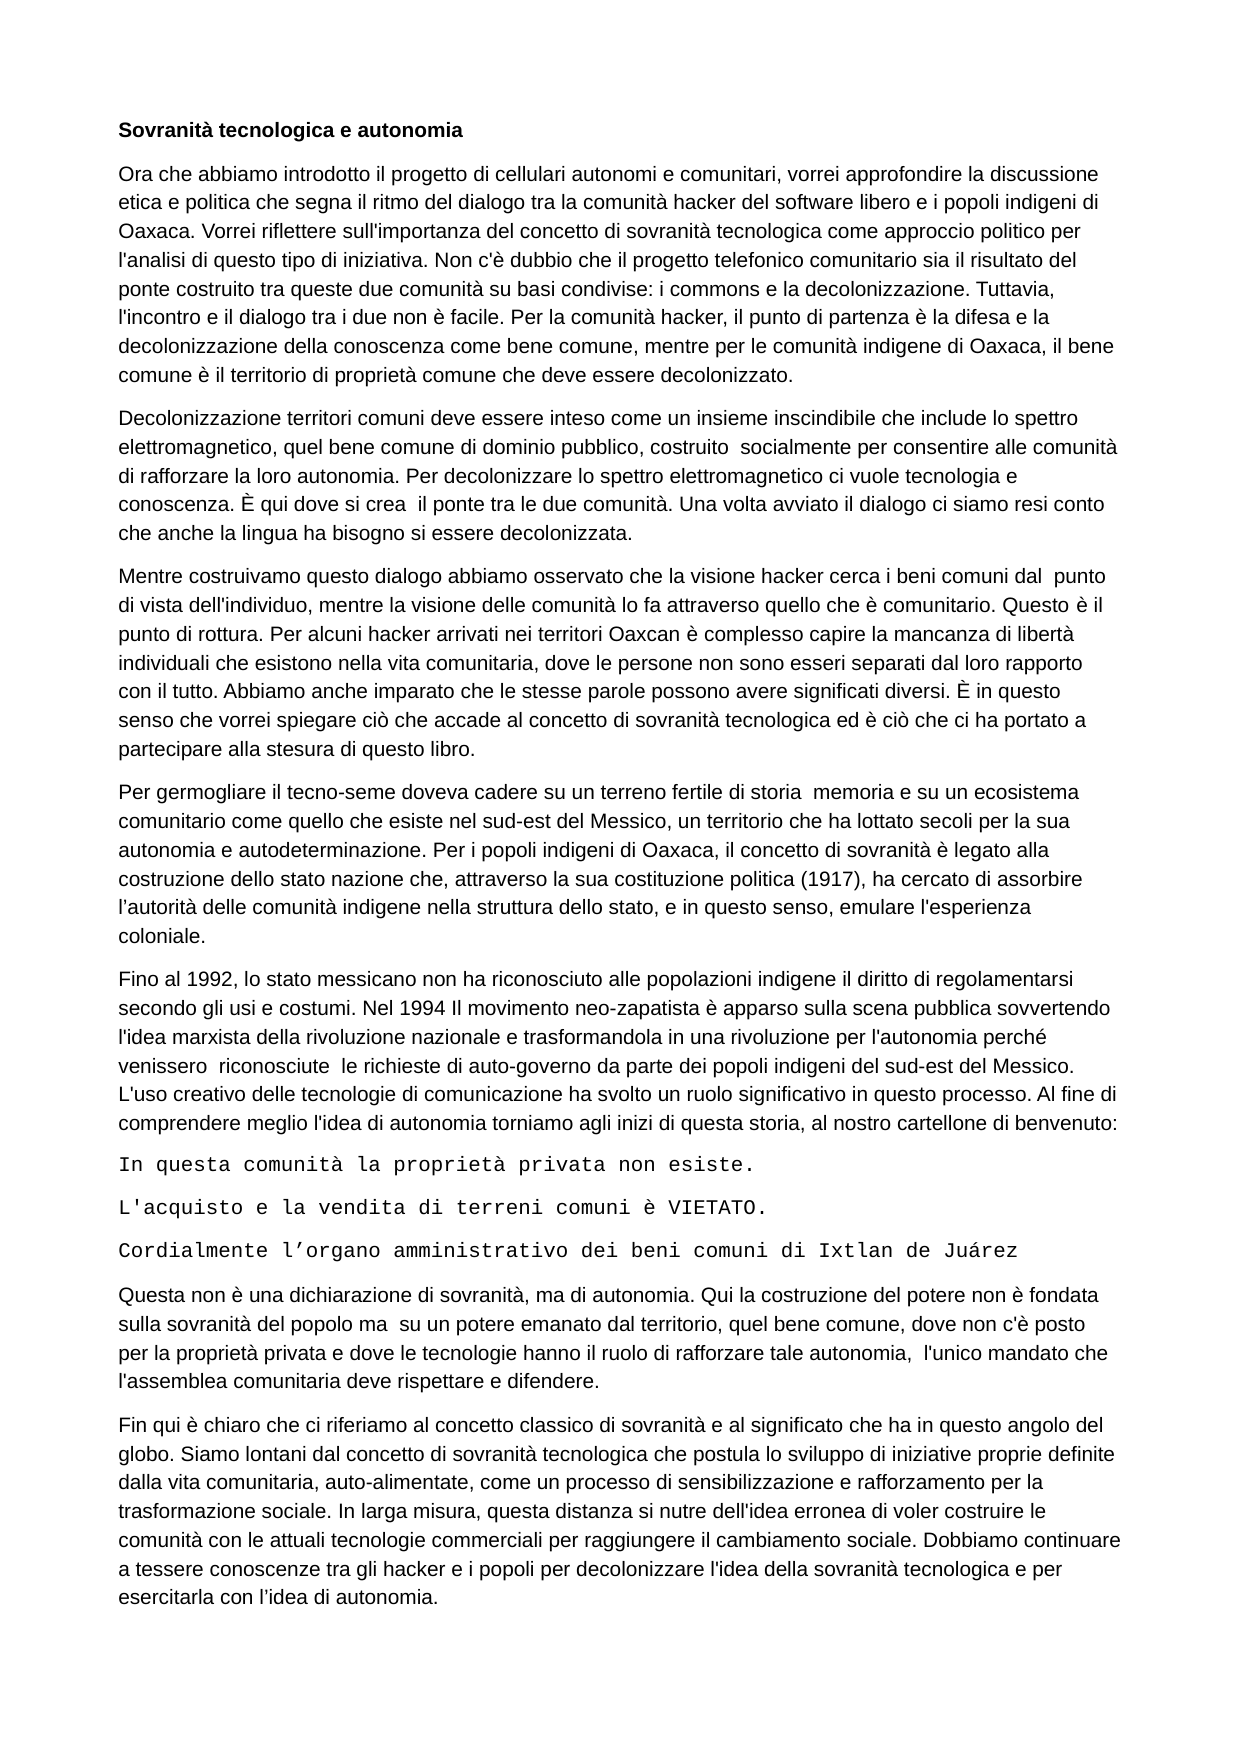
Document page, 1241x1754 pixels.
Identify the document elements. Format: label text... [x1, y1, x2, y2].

text In questa comunità la proprietà privata non esiste. [118, 1154, 1122, 1178]
text Fin qui è chiaro che ci riferiamo al concetto classico di sovranità e al significato che ha in questo angolo del globo. Siamo lontani dal concetto di sovranità tecnologica che postula lo sviluppo di iniziative proprie definite dalla vita comunitaria, auto-alimentate, come un processo di sensibilizzazione e rafforzamento per la trasformazione sociale. In larga misura, questa distanza si nutre dell'idea erronea di voler costruire le comunità con le attuali tecnologie commerciali per raggiungere il cambiamento sociale. Dobbiamo continuare a tessere conoscenze tra gli hacker e i popoli per decolonizzare l'idea della sovranità tecnologica e per esercitarla con l’idea di autonomia. [118, 1413, 1122, 1609]
text Fino al 1992, lo stato messicano non ha riconosciuto alle popolazioni indigene il diritto di regolamentarsi secondo gli usi e costumi. Nel 1994 Il movimento neo-zapatista è apparso sulla scena pubblica sovvertendo l'idea marxista della rivoluzione nazionale e trasformandola in una rivoluzione per l'autonomia perché venissero riconosciute le richieste di auto-governo da parte dei popoli indigeni del sud-est del Messico. L'uso creativo delle tecnologie di comunicazione ha svolto un ruolo significativo in questo processo. Al fine di comprendere meglio l'idea di autonomia torniamo agli inizi di questa storia, al nostro cartellone di benvenuto: [118, 967, 1122, 1135]
text Mentre costruivamo questo dialogo abbiamo osservato che la visione hacker cerca i beni comuni dal punto di vista dell'individuo, mentre la visione delle comunità lo fa attraverso quello che è comunitario. Questo è il punto di rottura. Per alcuni hacker arrivati nei territori Oaxcan è complesso capire la mancanza di libertà individuali che esistono nella vita comunitaria, dove le persone non sono esseri separati dal loro rapporto con il tutto. Abbiamo anche imparato che le stesse parole possono avere significati diversi. È in questo senso che vorrei spiegare ciò che accade al concetto di sovranità tecnologica ed è ciò che ci ha portato a partecipare alla stesura di questo libro. [118, 564, 1122, 761]
text L'acquisto e la vendita di terreni comuni è VIETATO. [118, 1197, 1122, 1221]
text Per germogliare il tecno-seme doveva cadere su un terreno fertile di storia memoria e su un ecosistema comunitario come quello che esiste nel sud-est del Messico, un territorio che ha lottato secoli per la sua autonomia e autodeterminazione. Per i popoli indigeni di Oaxaca, il concetto di sovranità è legato alla costruzione dello stato nazione che, attraverso la sua costituzione politica (1917), ha cercato di assorbire l’autorità delle comunità indigene nella struttura dello stato, e in questo senso, emulare l'esperienza coloniale. [118, 780, 1122, 948]
text Sovranità tecnologica e autonomia [118, 118, 1122, 142]
text Decolonizzazione territori comuni deve essere inteso come un insieme inscindibile che include lo spettro elettromagnetico, quel bene comune di dominio pubblico, costruito socialmente per consentire alle comunità di rafforzare la loro autonomia. Per decolonizzare lo spettro elettromagnetico ci vuole tecnologia e conoscenza. È qui dove si crea il ponte tra le due comunità. Una volta avviato il dialogo ci siamo resi conto che anche la lingua ha bisogno si essere decolonizzata. [118, 406, 1122, 545]
text Cordialmente l’organo amministrativo dei beni comuni di Ixtlan de Juárez [118, 1240, 1122, 1264]
text Ora che abbiamo introdotto il progetto di cellulari autonomi e comunitari, vorrei approfondire la discussione etica e politica che segna il ritmo del dialogo tra la comunità hacker del software libero e i popoli indigeni di Oaxaca. Vorrei riflettere sull'importanza del concetto di sovranità tecnologica come approccio politico per l'analisi di questo tipo di iniziativa. Non c'è dubbio che il progetto telefonico comunitario sia il risultato del ponte costruito tra queste due comunità su basi condivise: i commons e la decolonizzazione. Tuttavia, l'incontro e il dialogo tra i due non è facile. Per la comunità hacker, il punto di partenza è la difesa e la decolonizzazione della conoscenza come bene comune, mentre per le comunità indigene di Oaxaca, il bene comune è il territorio di proprietà comune che deve essere decolonizzato. [118, 161, 1122, 387]
text Questa non è una dichiarazione di sovranità, ma di autonomia. Qui la costruzione del potere non è fondata sulla sovranità del popolo ma su un potere emanato dal territorio, quel bene comune, dove non c'è posto per la proprietà privata e dove le tecnologie hanno il ruolo di rafforzare tale autonomia, l'unico mandato che l'assemblea comunitaria deve rispettare e difendere. [118, 1283, 1122, 1393]
